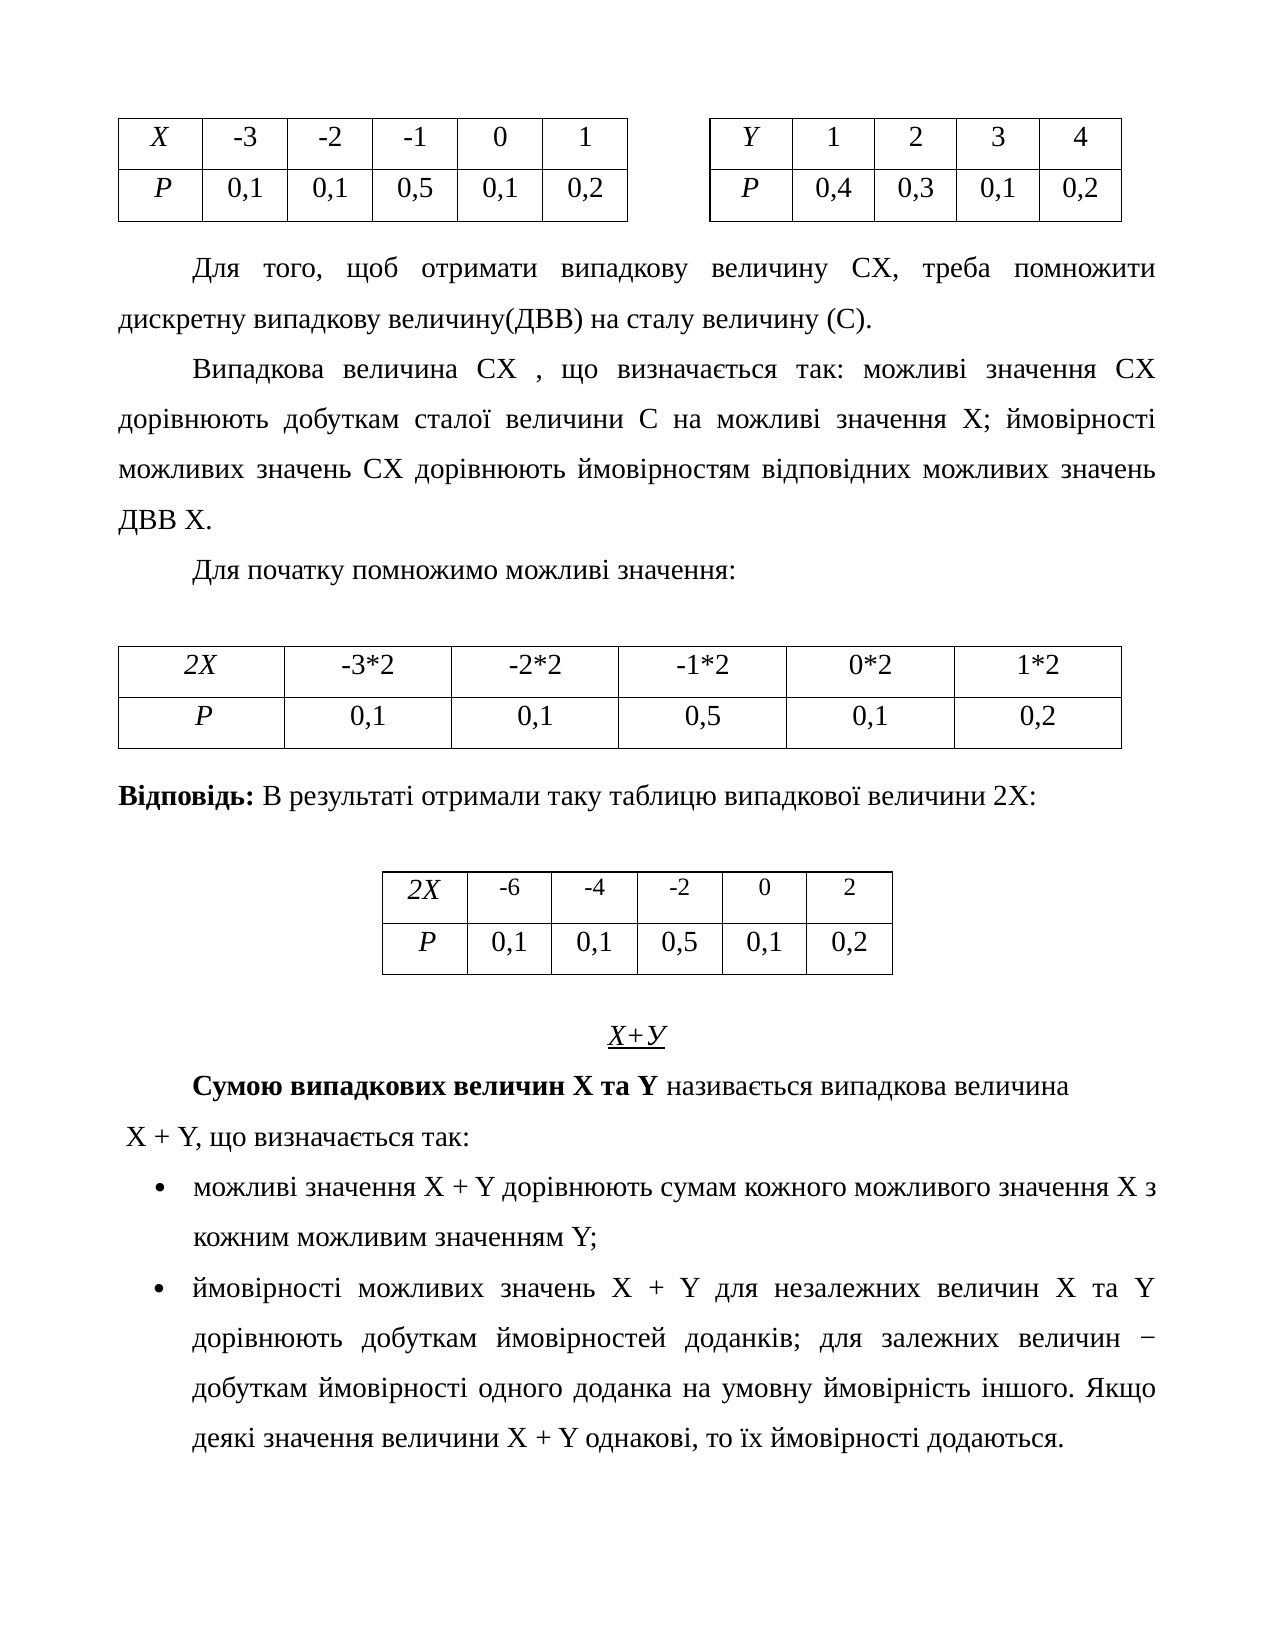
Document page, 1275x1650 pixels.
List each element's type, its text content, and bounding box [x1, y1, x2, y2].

table_cell P [119, 698, 284, 748]
table_header -2 [288, 119, 372, 169]
table_cell P [119, 170, 202, 221]
table_cell 0,1 [285, 698, 451, 748]
table_header -3*2 [285, 647, 451, 697]
table_header -3 [203, 119, 287, 169]
table_header 1*2 [955, 647, 1121, 697]
table_cell 0,4 [793, 170, 874, 221]
table_header 1 [543, 119, 627, 169]
table_cell 0,3 [875, 170, 956, 221]
text Сумою випадкових величин X та Y називається випадкова величина [118, 1068, 1157, 1102]
table_header 0 [723, 873, 806, 923]
table_cell 0,1 [288, 170, 372, 221]
table_header X [119, 119, 202, 169]
table_header 4 [1040, 119, 1121, 169]
table_cell [628, 169, 709, 221]
table_cell 0,5 [638, 924, 722, 974]
table_cell 0,1 [468, 924, 551, 974]
table_header -2 [638, 873, 722, 923]
table_cell 0,1 [203, 170, 287, 221]
text Для того, щоб отримати випадкову величину CX, треба помножити дискретну випадкову величину(ДВВ) на сталу величину (С). [118, 250, 1157, 334]
table_cell 0,1 [552, 924, 637, 974]
table_header 2X [383, 873, 467, 923]
table_cell 0,1 [452, 698, 618, 748]
table_cell 0,1 [787, 698, 954, 748]
table_cell P [711, 170, 792, 221]
table_cell 0,5 [619, 698, 786, 748]
table_cell 0,1 [957, 170, 1039, 221]
table_cell 0,2 [543, 170, 627, 221]
text Випадкова величина CX , що визначається так: можливі значення CX дорівнюють добуткам сталої величини C на можливі значення X; ймовірності можливих значень CX дорівнюють ймовірностям відповідних можливих значень ДВВ X. [118, 351, 1157, 536]
text Х+У [118, 1018, 1157, 1052]
list можливі значення X + Y дорівнюють сумам кожного можливого значення X з кожним можливим значенням Y; [156, 1169, 1157, 1253]
table_header 0 [458, 119, 542, 169]
table_header [628, 118, 709, 169]
table_header Y [711, 119, 792, 169]
table_cell 0,2 [1040, 170, 1121, 221]
table_header -1*2 [619, 647, 786, 697]
table_header 2 [807, 873, 892, 923]
table_header -4 [552, 873, 637, 923]
table_cell 0,2 [807, 924, 892, 974]
text X + Y, що визначається так: [118, 1119, 1157, 1152]
table_header -1 [373, 119, 457, 169]
table_cell 0,2 [955, 698, 1121, 748]
text Відповідь: В результаті отримали таку таблицю випадкової величини 2Х: [118, 778, 1157, 812]
table_cell 0,5 [373, 170, 457, 221]
table_header -6 [468, 873, 551, 923]
list ймовірності можливих значень X + Y для незалежних величин X та Y дорівнюють добуткам ймовірностей доданків; для залежних величин − добуткам ймовірності одного доданка на умовну ймовірність іншого. Якщо деякі значення величини X + Y однакові, то їх ймовірності додаються. [154, 1270, 1157, 1454]
table_header 2 [875, 119, 956, 169]
table_header 2X [119, 647, 284, 697]
table_header 3 [957, 119, 1039, 169]
table_header 0*2 [787, 647, 954, 697]
table_header 1 [793, 119, 874, 169]
table_cell 0,1 [723, 924, 806, 974]
table_cell P [383, 924, 467, 974]
text Для початку помножимо можливі значення: [118, 552, 1157, 586]
table_cell 0,1 [458, 170, 542, 221]
table_header -2*2 [452, 647, 618, 697]
